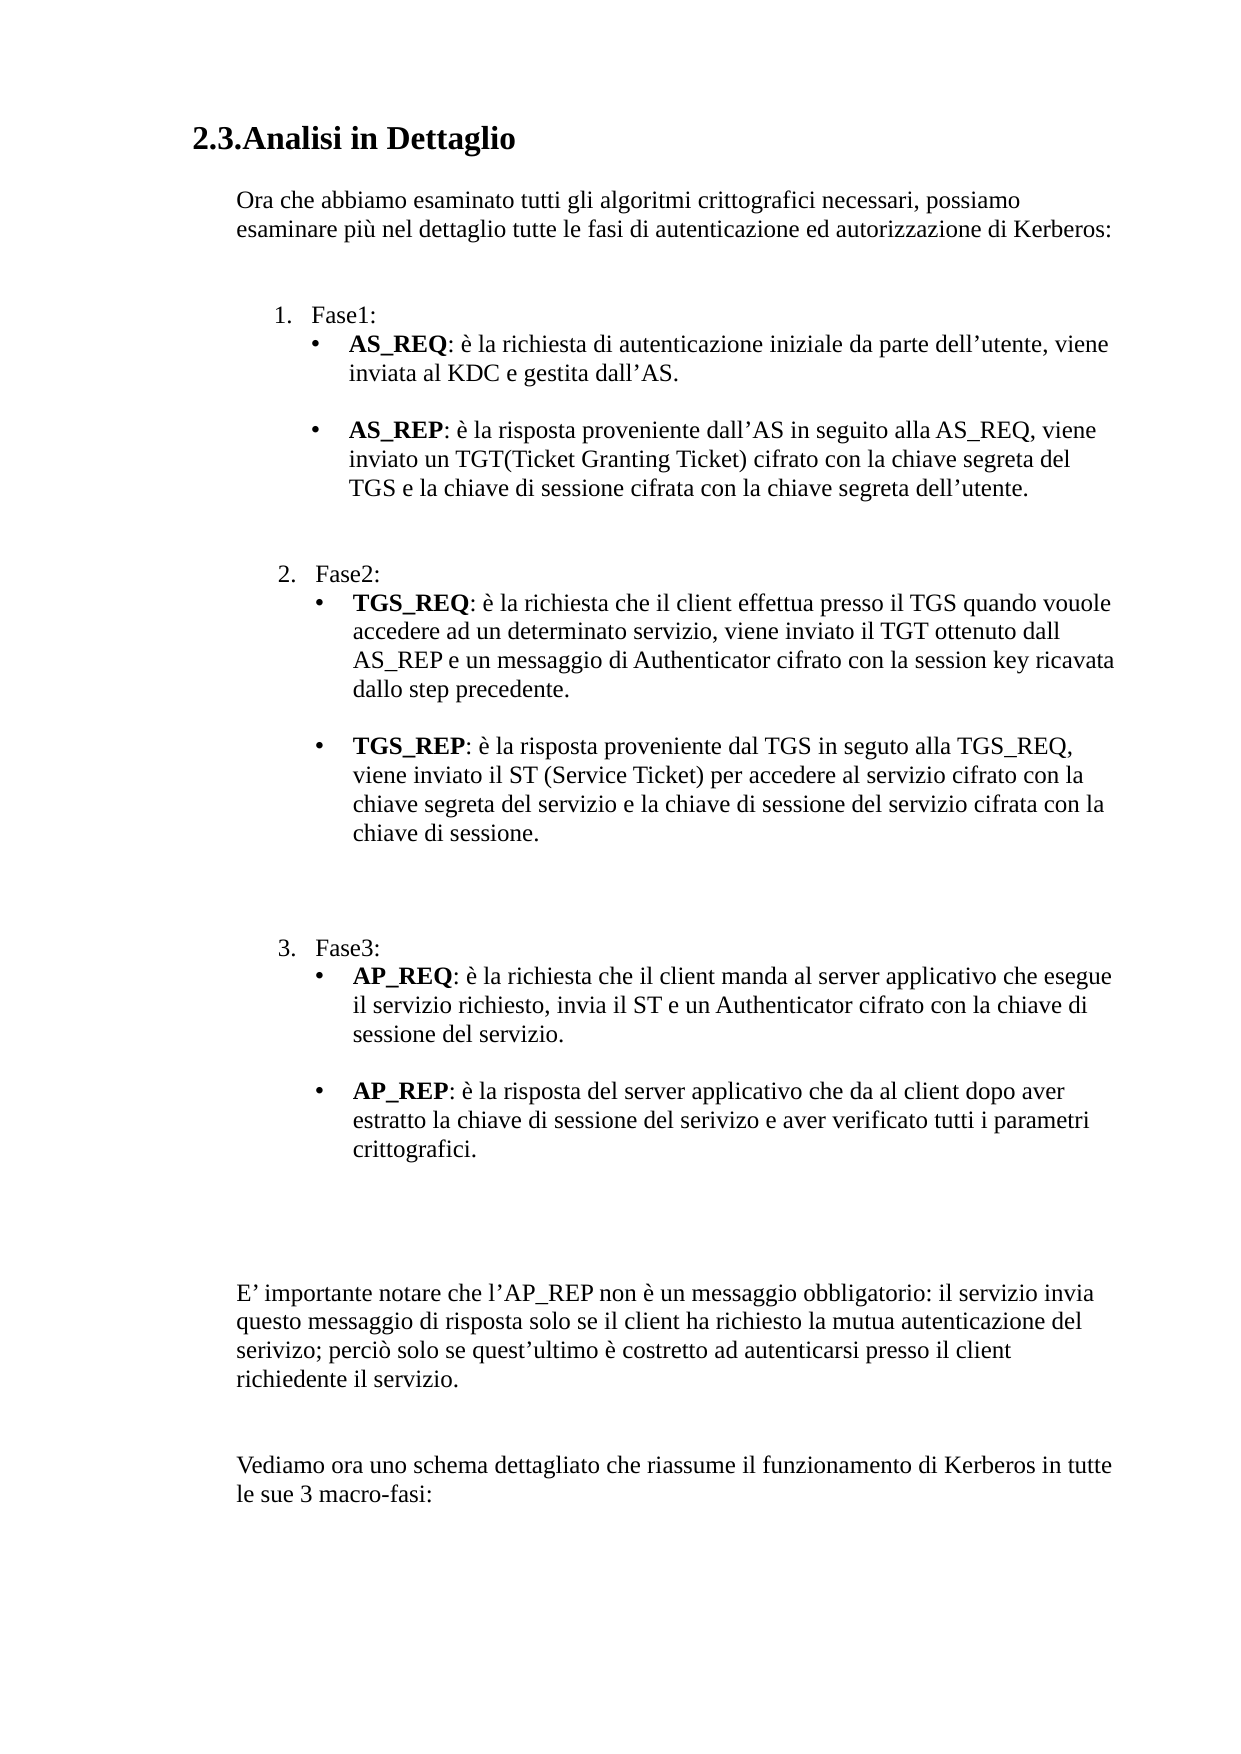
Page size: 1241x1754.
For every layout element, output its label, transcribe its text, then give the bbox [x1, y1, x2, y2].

text Vediamo ora uno schema dettagliato che riassume il funzionamento di Kerberos in tutte le sue 3 macro-fasi: [236, 1450, 1122, 1508]
text Ora che abbiamo esaminato tutti gli algoritmi crittografici necessari, possiamo esaminare più nel dettaglio tutte le fasi di autenticazione ed autorizzazione di Kerberos: [236, 185, 1122, 243]
text 2. Fase2: [278, 559, 1122, 588]
text E’ importante notare che l’AP_REP non è un messaggio obbligatorio: il servizio invia questo messaggio di risposta solo se il client ha richiesto la mutua autenticazione del serivizo; perciò solo se quest’ultimo è costretto ad autenticarsi presso il client richiedente il servizio. [236, 1278, 1122, 1393]
list AP_REQ: è la richiesta che il client manda al server applicativo che esegue il servizio richiesto, invia il ST e un Authenticator cifrato con la chiave di sessione del servizio. [315, 961, 1122, 1048]
text 3. Fase3: [278, 933, 1122, 961]
list Fase1: [274, 300, 1122, 329]
list TGS_REP: è la risposta proveniente dal TGS in seguto alla TGS_REQ, viene inviato il ST (Service Ticket) per accedere al servizio cifrato con la chiave segreta del servizio e la chiave di sessione del servizio cifrata con la chiave di sessione. [315, 731, 1122, 846]
list AS_REQ: è la richiesta di autenticazione iniziale da parte dell’utente, viene inviata al KDC e gestita dall’AS. [311, 329, 1122, 386]
list TGS_REQ: è la richiesta che il client effettua presso il TGS quando vouole accedere ad un determinato servizio, viene inviato il TGT ottenuto dall AS_REP e un messaggio di Authenticator cifrato con la session key ricavata dallo step precedente. [315, 588, 1122, 703]
list AP_REP: è la risposta del server applicativo che da al client dopo aver estratto la chiave di sessione del serivizo e aver verificato tutti i parametri crittografici. [315, 1076, 1122, 1163]
text 2.3.Analisi in Dettaglio [118, 118, 1122, 156]
list AS_REP: è la risposta proveniente dall’AS in seguito alla AS_REQ, viene inviato un TGT(Ticket Granting Ticket) cifrato con la chiave segreta del TGS e la chiave di sessione cifrata con la chiave segreta dell’utente. [311, 415, 1122, 501]
